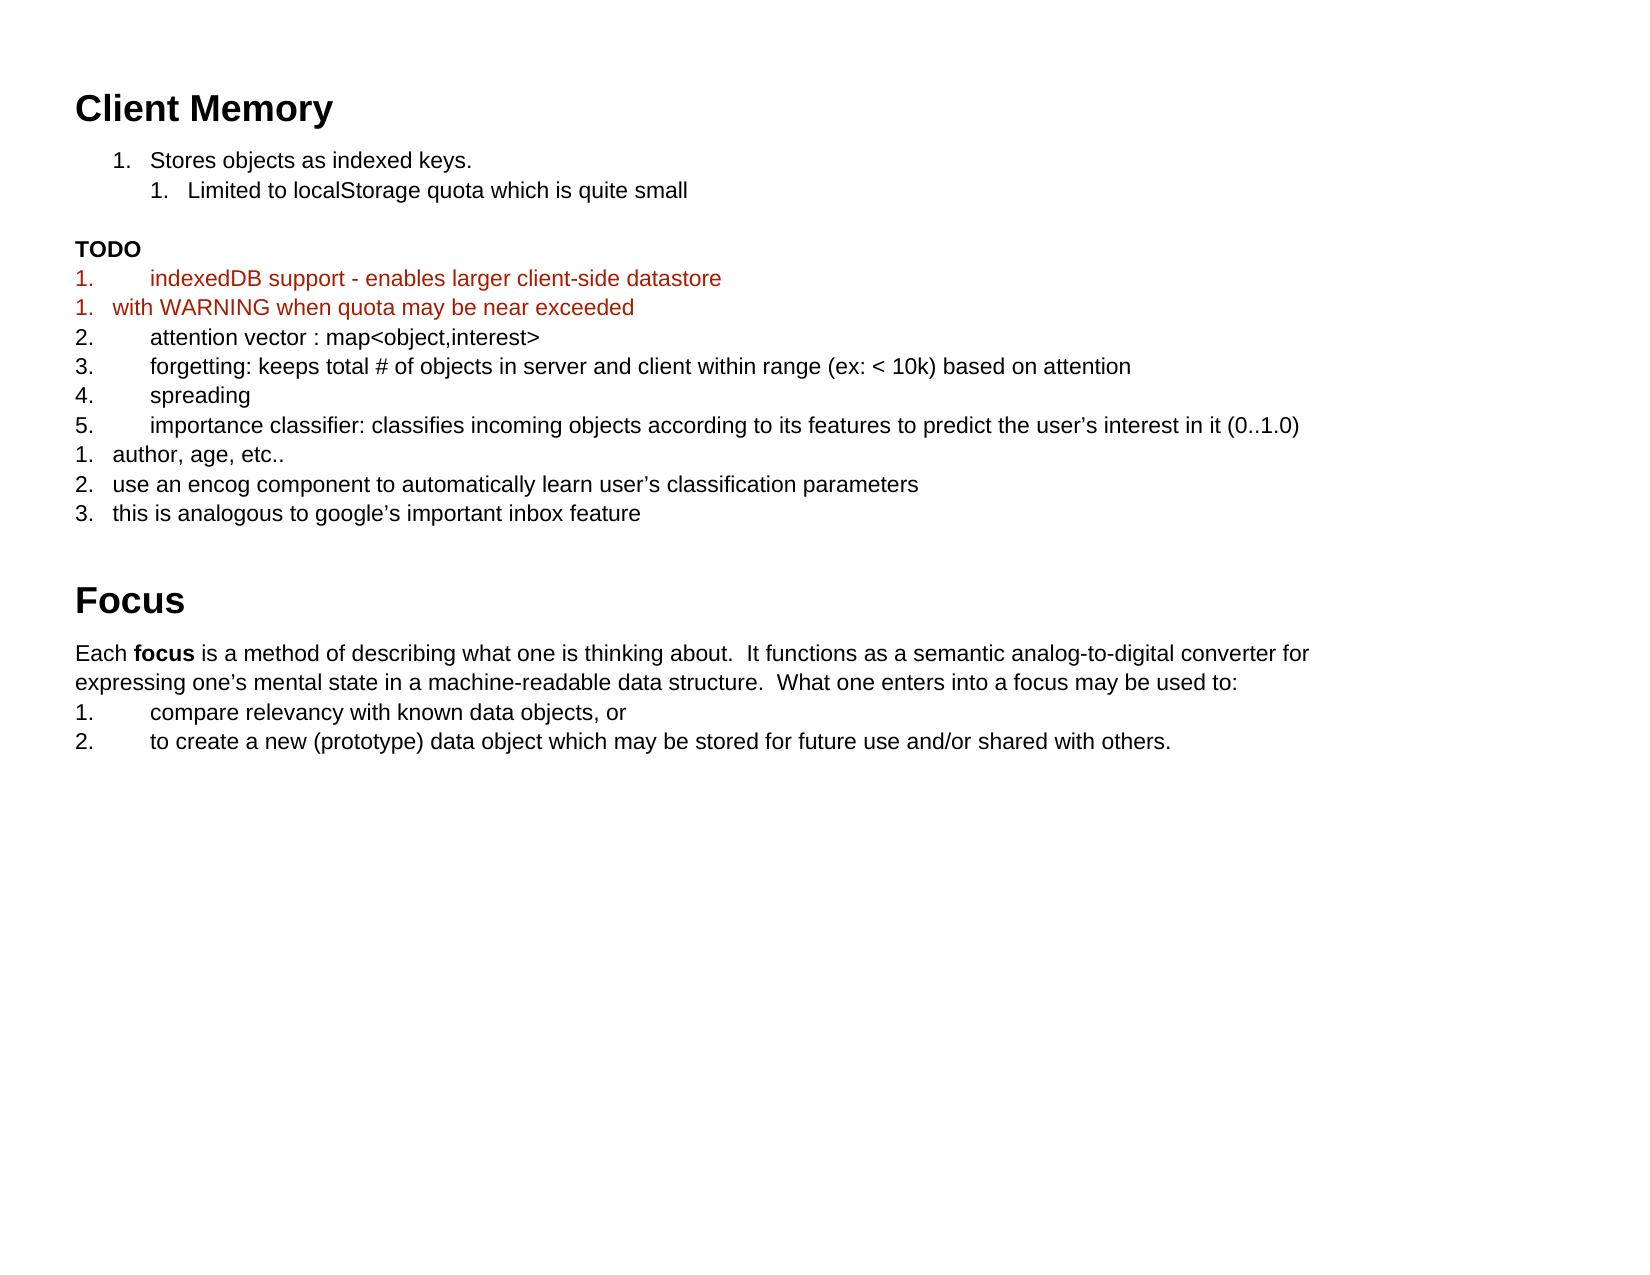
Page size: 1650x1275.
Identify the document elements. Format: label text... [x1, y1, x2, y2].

list Limited to localStorage quota which is quite small [150, 177, 1462, 203]
subtitle Focus [75, 580, 1312, 622]
list with WARNING when quota may be near exceeded [75, 295, 1312, 321]
text Each focus is a method of describing what one is thinking about. It functions as a semantic analog-to-digital converter for expressing one’s mental state in a machine-readable data structure. What one enters into a focus may be used to: [75, 641, 1312, 696]
list indexedDB support - enables larger client-side datastore [75, 266, 1312, 291]
list use an encog component to automatically learn user’s classification parameters [75, 471, 1312, 497]
list this is analogous to google’s important inbox feature [75, 501, 1312, 526]
list compare relevancy with known data objects, or [75, 699, 1312, 725]
list author, age, etc.. [75, 442, 1312, 467]
list spreading [75, 383, 1312, 409]
subtitle Client Memory [75, 87, 1312, 129]
list to create a new (prototype) data object which may be stored for future use and/or shared with others. [75, 729, 1312, 754]
list importance classifier: classifies incoming objects according to its features to predict the user’s interest in it (0..1.0) [75, 412, 1312, 438]
list forgetting: keeps total # of objects in server and client within range (ex: < 10k) based on attention [75, 354, 1312, 379]
text TODO [75, 236, 1462, 262]
list Stores objects as indexed keys. [112, 148, 1462, 174]
list attention vector : map<object,interest> [75, 324, 1312, 350]
